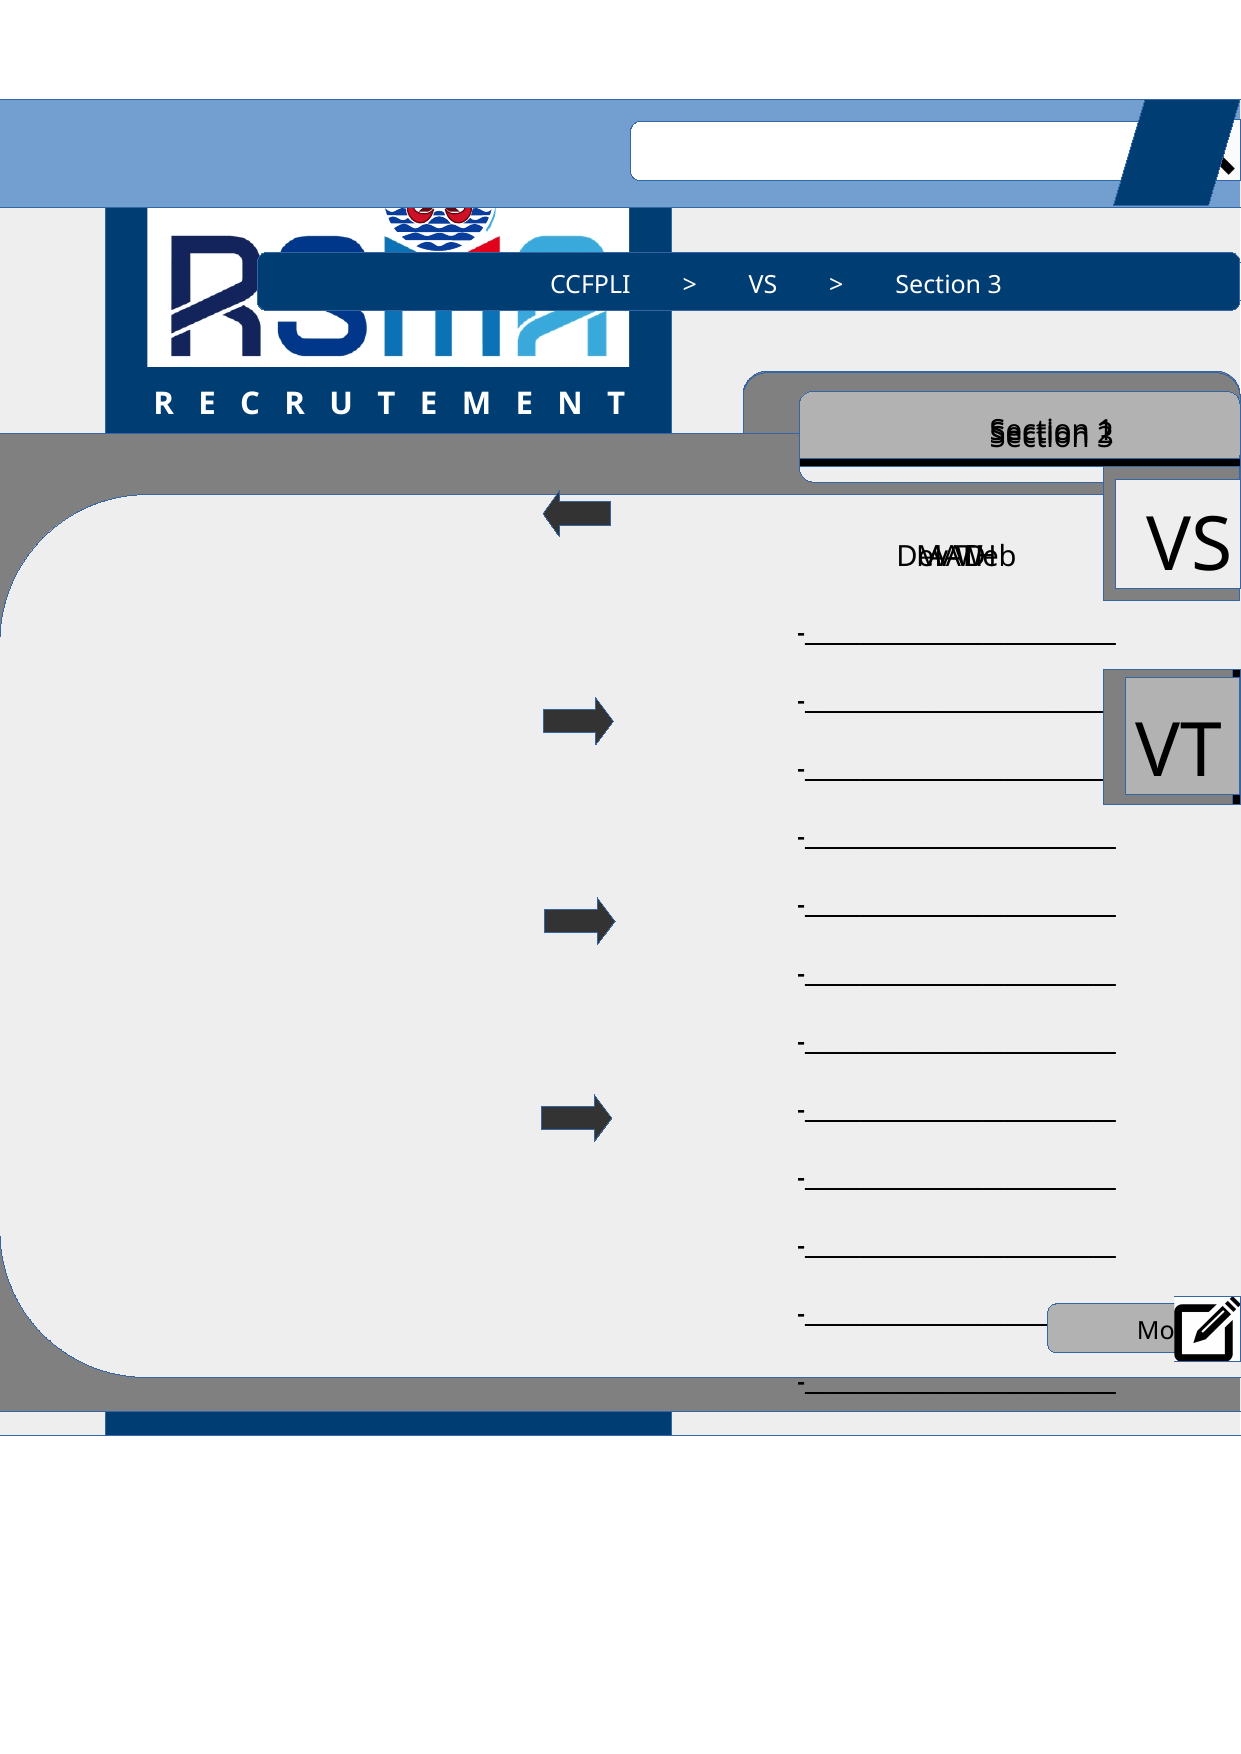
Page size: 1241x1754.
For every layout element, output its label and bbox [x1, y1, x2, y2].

picture [147, 208, 630, 367]
picture [458, 208, 630, 252]
picture [1217, 120, 1240, 180]
picture [1174, 1297, 1240, 1361]
